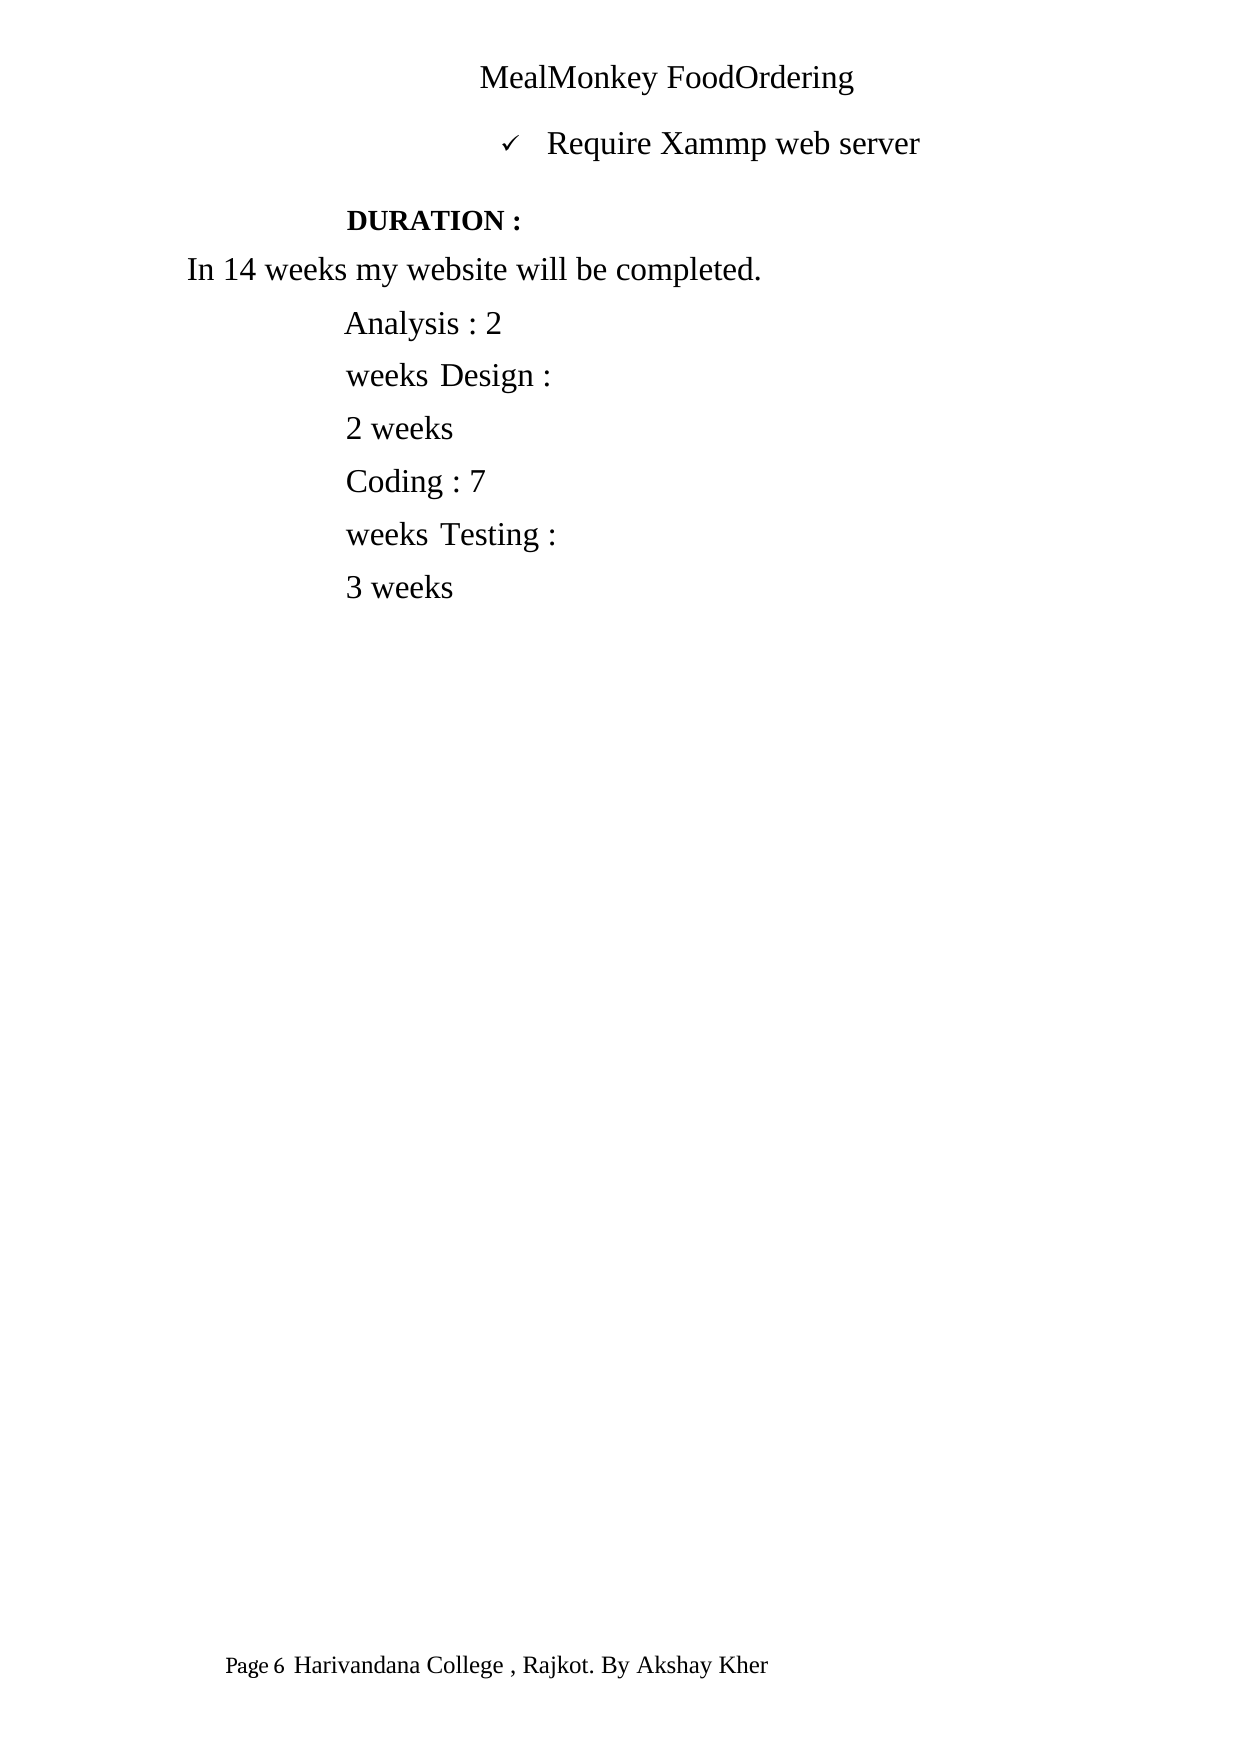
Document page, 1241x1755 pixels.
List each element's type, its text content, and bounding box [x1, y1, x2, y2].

text Analysis : 2 weeks Design : 2 weeks Coding : 7 weeks Testing : 3 weeks [343, 303, 559, 605]
list Require Xammp web server [500, 123, 1193, 162]
text DURATION : [347, 203, 1193, 237]
text In 14 weeks my website will be completed. [187, 249, 1193, 288]
